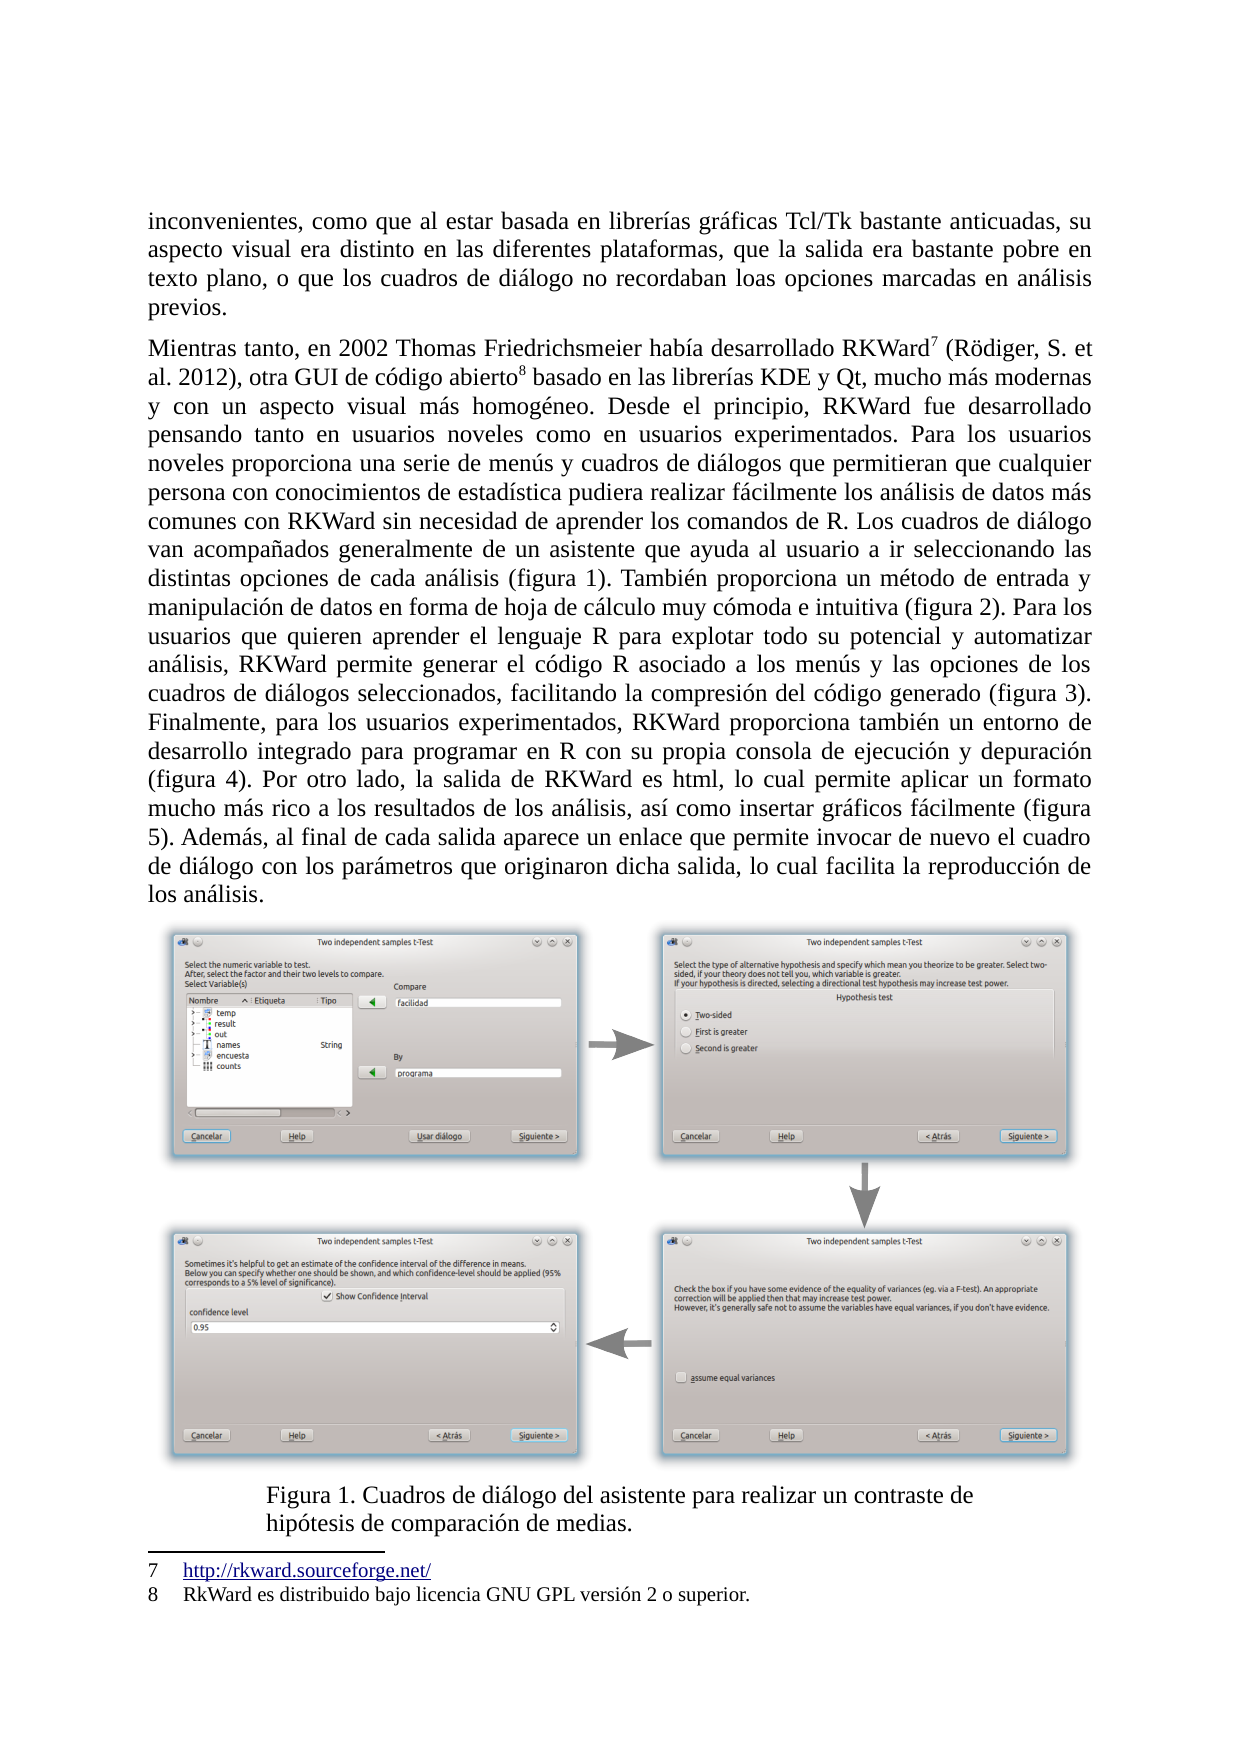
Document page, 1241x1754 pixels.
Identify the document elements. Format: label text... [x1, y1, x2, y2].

text Mientras tanto, en 2002 Thomas Friedrichsmeier había desarrollado RKWard (Rödiger, S. et al. 2012), otra GUI de código abierto basado en las librerías KDE y Qt, mucho más modernas y con un aspecto visual más homogéneo. Desde el principio, RKWard fue desarrollado pensando tanto en usuarios noveles como en usuarios experimentados. Para los usuarios noveles proporciona una serie de menús y cuadros de diálogos que permitieran que cualquier persona con conocimientos de estadística pudiera realizar fácilmente los análisis de datos más comunes con RKWard sin necesidad de aprender los comandos de R. Los cuadros de diálogo van acompañados generalmente de un asistente que ayuda al usuario a ir seleccionando las distintas opciones de cada análisis (figura 1). También proporciona un método de entrada y manipulación de datos en forma de hoja de cálculo muy cómoda e intuitiva (figura 2). Para los usuarios que quieren aprender el lenguaje R para explotar todo su potencial y automatizar análisis, RKWard permite generar el código R asociado a los menús y las opciones de los cuadros de diálogos seleccionados, facilitando la compresión del código generado (figura 3). Finalmente, para los usuarios experimentados, RKWard proporciona también un entorno de desarrollo integrado para programar en R con su propia consola de ejecución y depuración (figura 4). Por otro lado, la salida de RKWard es html, lo cual permite aplicar un formato mucho más rico a los resultados de los análisis, así como insertar gráficos fácilmente (figura 5). Además, al final de cada salida aparece un enlace que permite invocar de nuevo el cuadro de diálogo con los parámetros que originaron dicha salida, lo cual facilita la reproducción de los análisis. [148, 333, 1093, 908]
text Figura 1. Cuadros de diálogo del asistente para realizar un contraste de hipótesis de comparación de medias. [266, 1480, 974, 1537]
text RkWard es distribuido bajo licencia GNU GPL versión 2 o superior. [148, 1582, 1093, 1606]
picture [147, 908, 1093, 1480]
text http://rkward.sourceforge.net/ [148, 1558, 1093, 1582]
text inconvenientes, como que al estar basada en librerías gráficas Tcl/Tk bastante anticuadas, su aspecto visual era distinto en las diferentes plataformas, que la salida era bastante pobre en texto plano, o que los cuadros de diálogo no recordaban loas opciones marcadas en análisis previos. [148, 206, 1093, 321]
